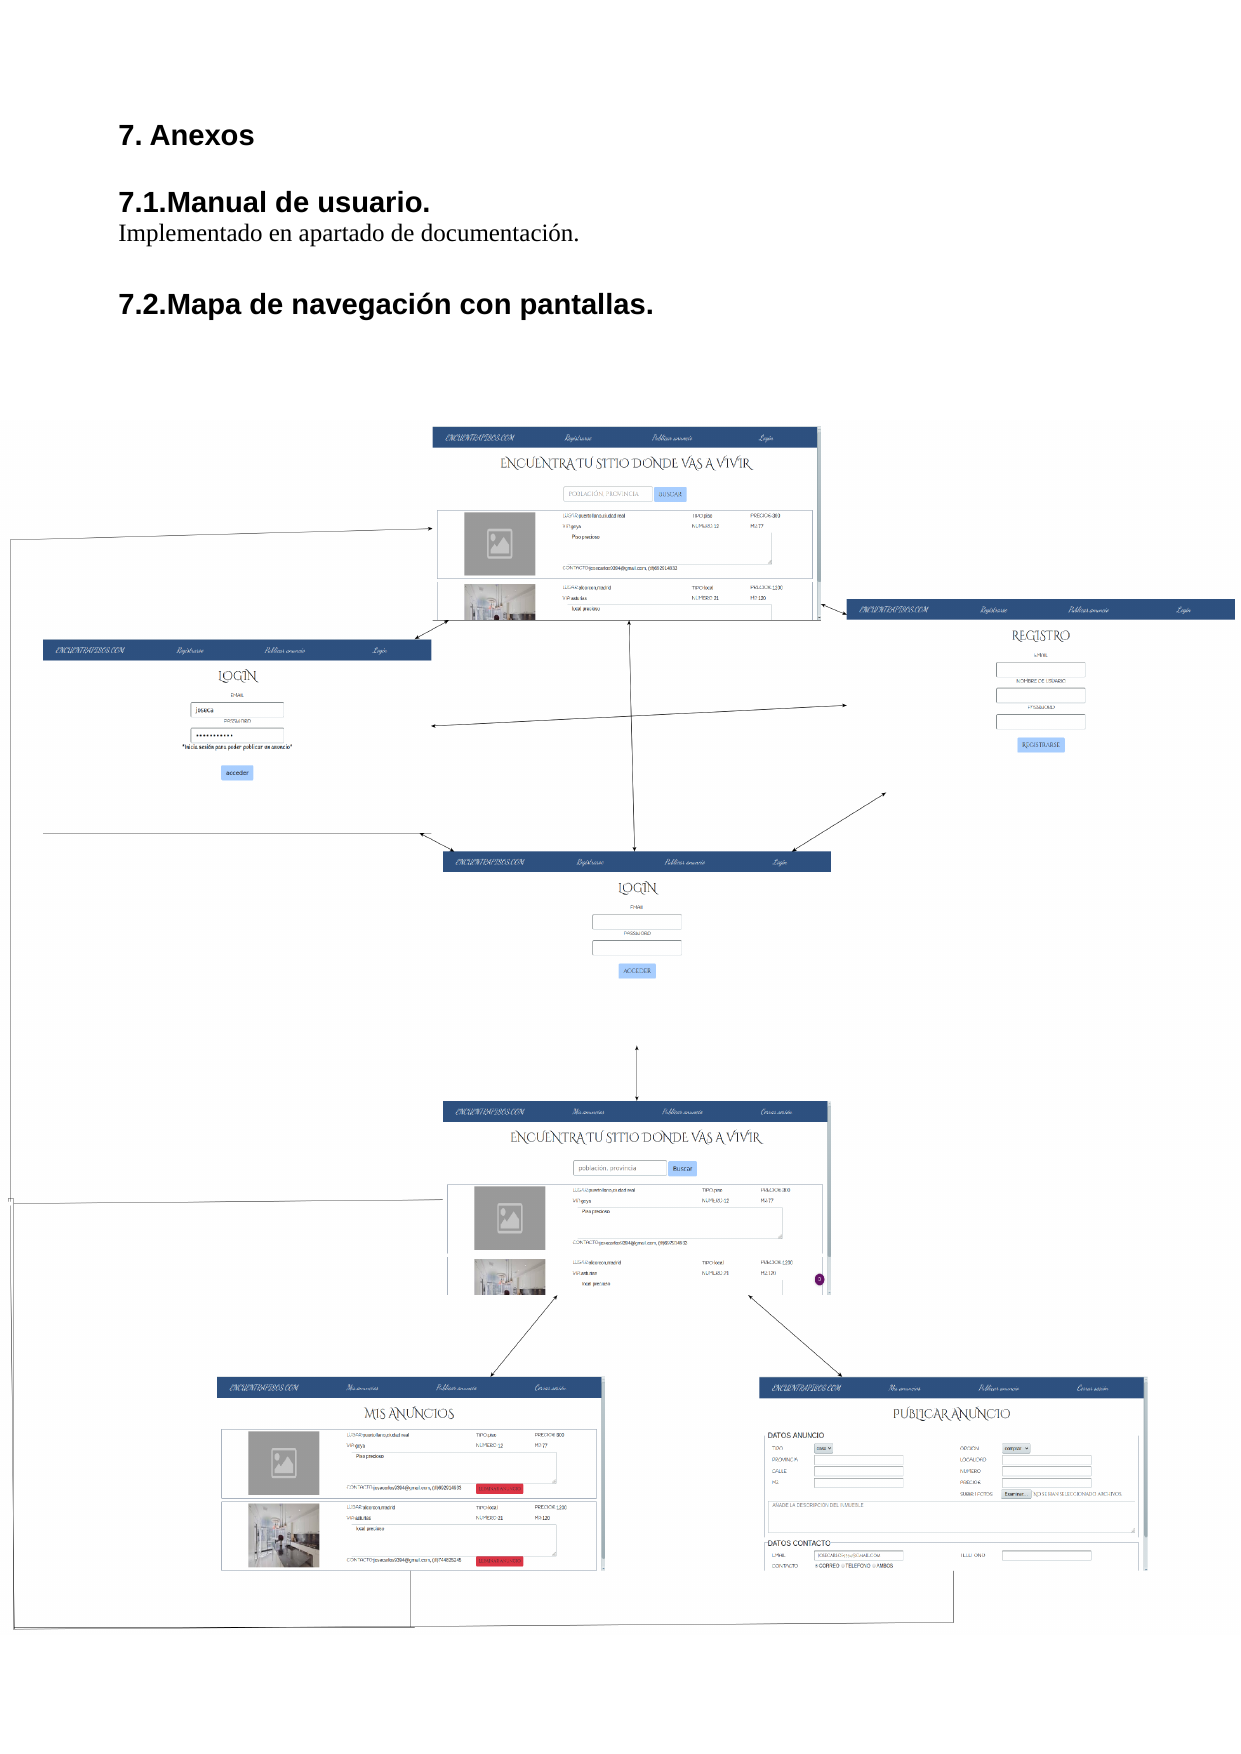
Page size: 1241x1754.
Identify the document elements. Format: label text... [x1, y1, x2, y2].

subtitle 7.1.Manual de usuario. [118, 185, 1122, 218]
subtitle 7. Anexos [118, 118, 1122, 152]
subtitle 7.2.Mapa de navegación con pantallas. [118, 287, 1122, 321]
text Implementado en apartado de documentación. [118, 218, 1122, 247]
